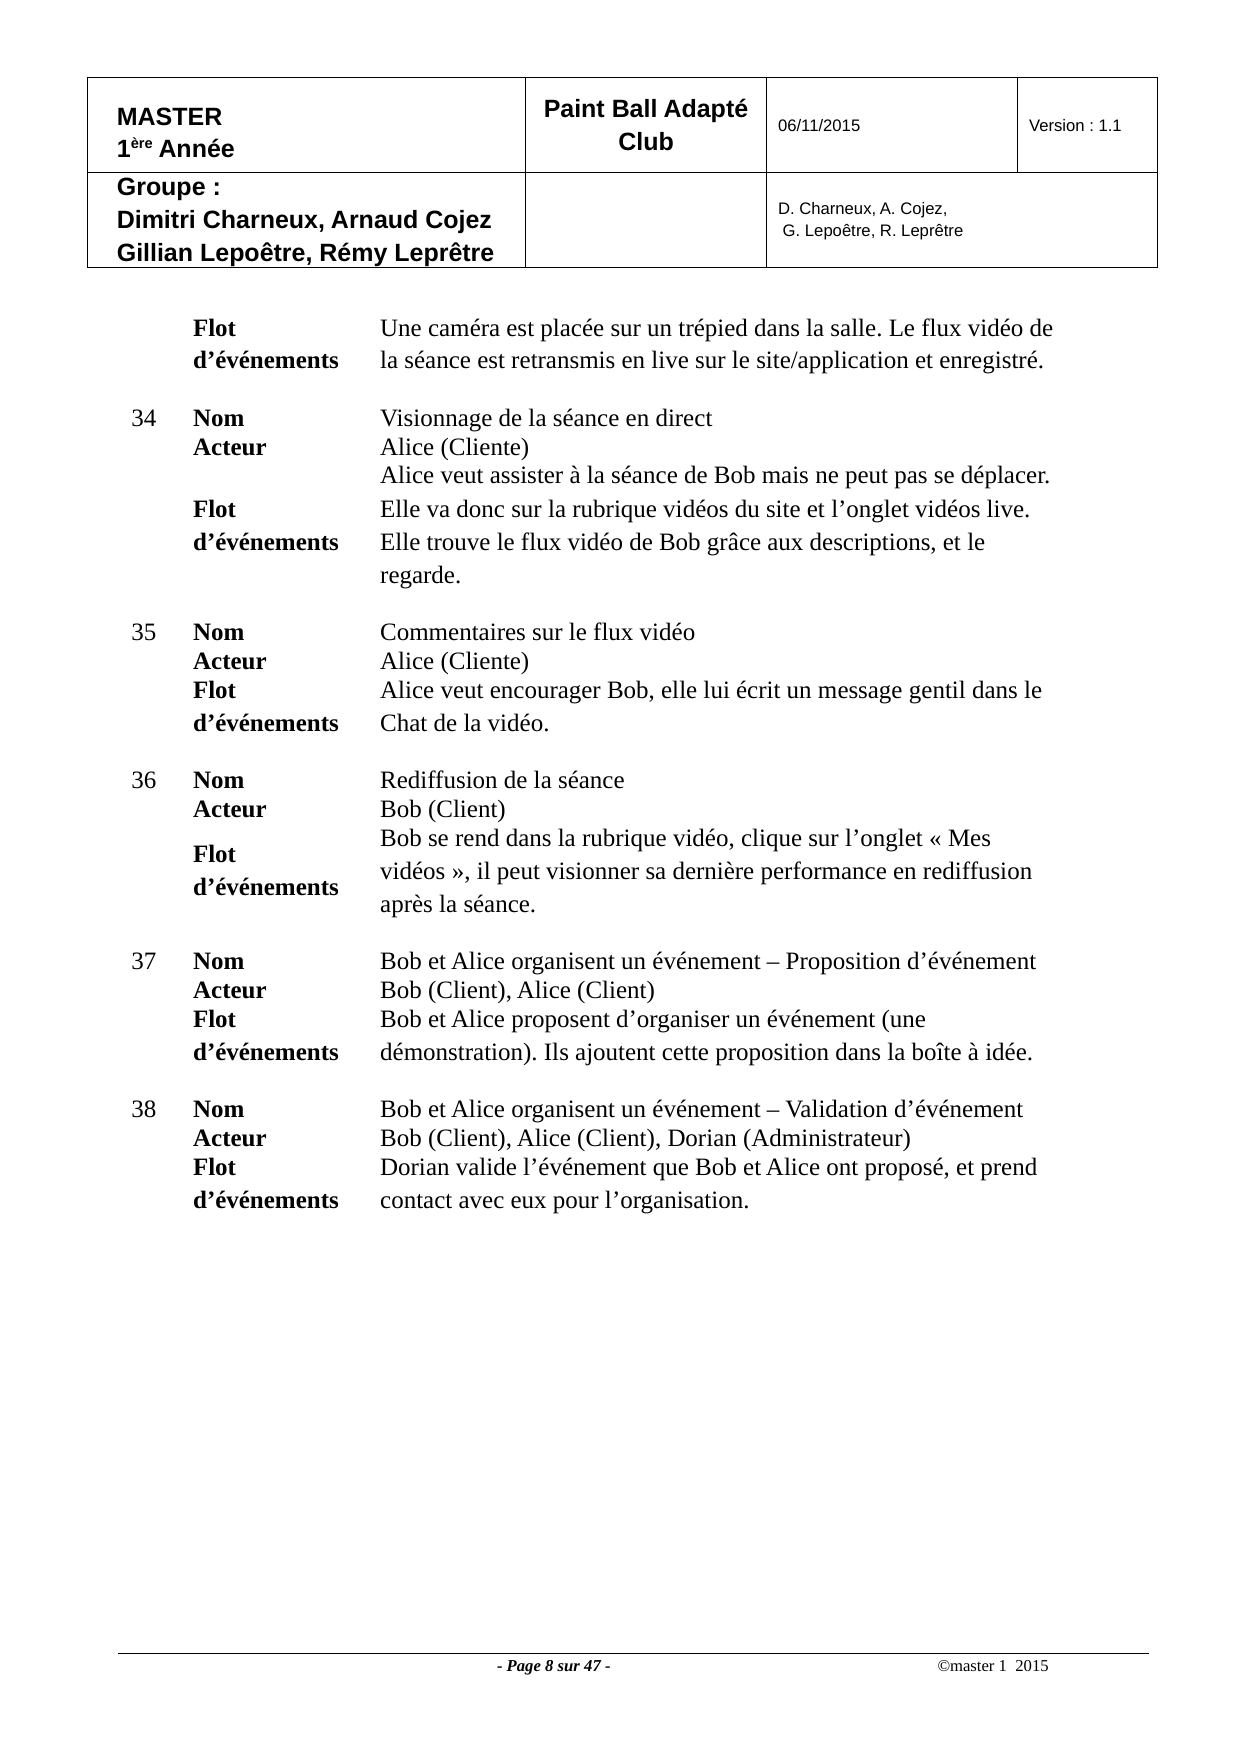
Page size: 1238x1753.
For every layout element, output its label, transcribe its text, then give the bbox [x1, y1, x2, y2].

table_cell Acteur [190, 794, 377, 823]
table_cell Bob et Alice proposent d’organiser un événement (une démonstration). Ils ajoutent cette proposition dans la boîte à idée. [377, 1004, 1057, 1066]
table_cell Bob (Client), Alice (Client) [377, 975, 1057, 1004]
table_cell 36 [97, 765, 190, 794]
table_cell 38 [97, 1094, 190, 1123]
table_cell Nom [190, 617, 377, 646]
table_cell Acteur [190, 1123, 377, 1152]
table_cell 37 [97, 946, 190, 975]
table_cell [97, 1066, 190, 1094]
table_cell 35 [97, 617, 190, 646]
table_cell [97, 1004, 190, 1066]
table_cell Alice (Cliente) [377, 432, 1057, 461]
table_cell Bob se rend dans la rubrique vidéo, clique sur l’onglet « Mes vidéos », il peut visionner sa dernière performance en rediffusion après la séance. [377, 823, 1057, 917]
table_cell [97, 975, 190, 1004]
table_cell Nom [190, 946, 377, 975]
table_cell [97, 1152, 190, 1213]
table_cell Flot d’événements [190, 313, 377, 374]
table_cell [97, 461, 190, 588]
table_cell Bob (Client) [377, 794, 1057, 823]
table_cell [97, 432, 190, 461]
table_cell Alice veut encourager Bob, elle lui écrit un message gentil dans le Chat de la vidéo. [377, 675, 1057, 736]
table_cell [377, 1066, 1057, 1094]
table_cell Acteur [190, 975, 377, 1004]
table_cell [97, 736, 190, 765]
table_cell [190, 918, 377, 946]
table_cell Nom [190, 765, 377, 794]
table_cell [97, 313, 190, 374]
table_cell Flot d’événements [190, 461, 377, 588]
table_cell [377, 918, 1057, 946]
table_cell [377, 589, 1057, 617]
table_cell 34 [97, 403, 190, 432]
table_cell [190, 589, 377, 617]
table_cell [190, 736, 377, 765]
table_cell Rediffusion de la séance [377, 765, 1057, 794]
table_cell [97, 646, 190, 675]
table_cell [97, 1123, 190, 1152]
table_cell Bob (Client), Alice (Client), Dorian (Administrateur) [377, 1123, 1057, 1152]
table_cell Une caméra est placée sur un trépied dans la salle. Le flux vidéo de la séance est retransmis en live sur le site/application et enregistré. [377, 313, 1057, 374]
table_cell Flot d’événements [190, 1152, 377, 1213]
table_cell [97, 823, 190, 917]
table_cell Bob et Alice organisent un événement – Validation d’événement [377, 1094, 1057, 1123]
table_cell Alice (Cliente) [377, 646, 1057, 675]
table_cell Flot d’événements [190, 1004, 377, 1066]
table_cell Flot d’événements [190, 823, 377, 917]
table_cell [97, 918, 190, 946]
table_cell [377, 374, 1057, 403]
table_cell Commentaires sur le flux vidéo [377, 617, 1057, 646]
table_cell Alice veut assister à la séance de Bob mais ne peut pas se déplacer. Elle va donc sur la rubrique vidéos du site et l’onglet vidéos live. Elle trouve le flux vidéo de Bob grâce aux descriptions, et le regarde. [377, 461, 1057, 588]
table_cell Nom [190, 403, 377, 432]
table_cell Acteur [190, 646, 377, 675]
table_cell Visionnage de la séance en direct [377, 403, 1057, 432]
table_cell [97, 374, 190, 403]
table_cell Flot d’événements [190, 675, 377, 736]
table_cell Nom [190, 1094, 377, 1123]
table_cell [97, 794, 190, 823]
table_cell Bob et Alice organisent un événement – Proposition d’événement [377, 946, 1057, 975]
table_cell [190, 374, 377, 403]
table_cell [190, 1066, 377, 1094]
table_cell Dorian valide l’événement que Bob et Alice ont proposé, et prend contact avec eux pour l’organisation. [377, 1152, 1057, 1213]
table_cell [97, 589, 190, 617]
table_cell [377, 736, 1057, 765]
table_cell Acteur [190, 432, 377, 461]
table_cell [97, 675, 190, 736]
